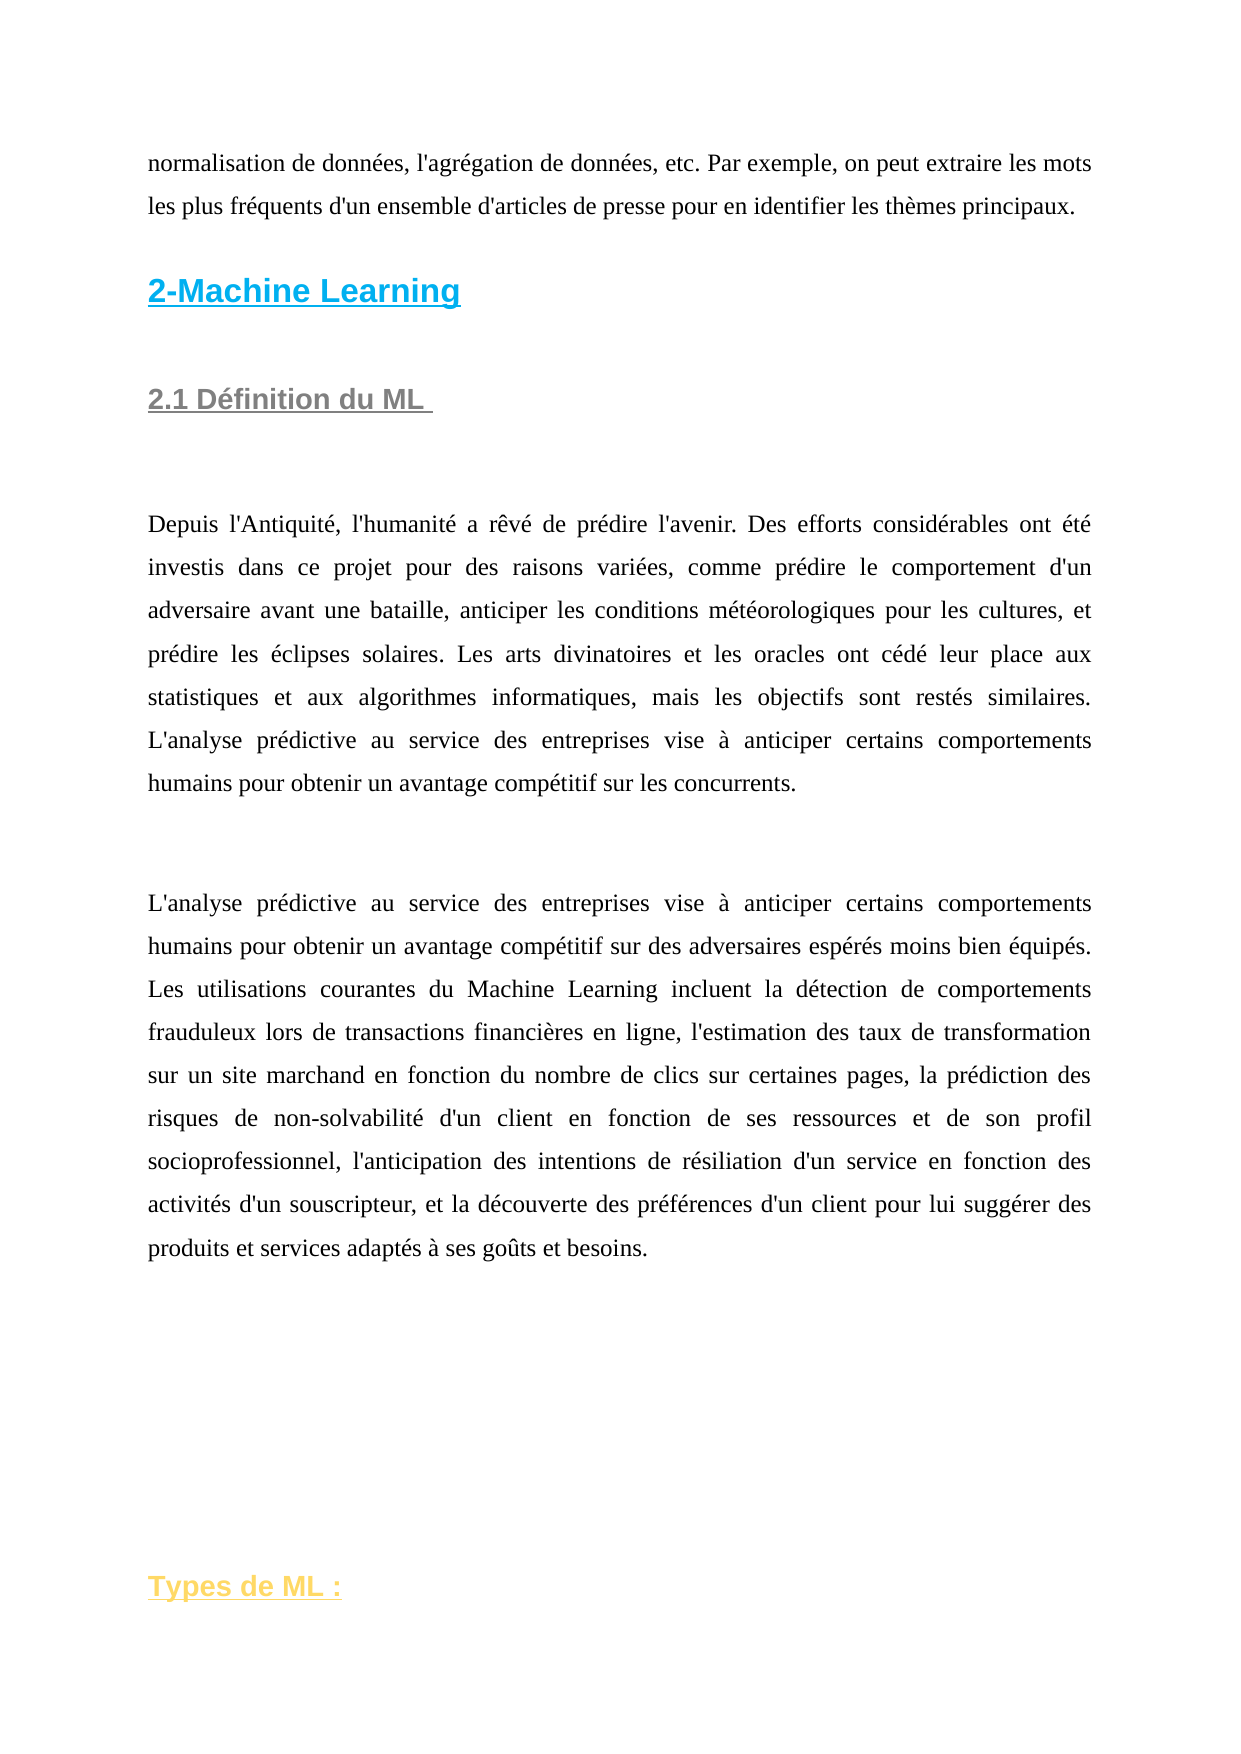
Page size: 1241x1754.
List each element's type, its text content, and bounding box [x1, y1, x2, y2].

text Types de ML : [148, 1569, 1093, 1603]
subtitle 2-Machine Learning [148, 271, 1093, 310]
text Depuis l'Antiquité, l'humanité a rêvé de prédire l'avenir. Des efforts considérables ont été investis dans ce projet pour des raisons variées, comme prédire le comportement d'un adversaire avant une bataille, anticiper les conditions météorologiques pour les cultures, et prédire les éclipses solaires. Les arts divinatoires et les oracles ont cédé leur place aux statistiques et aux algorithmes informatiques, mais les objectifs sont restés similaires. L'analyse prédictive au service des entreprises vise à anticiper certains comportements humains pour obtenir un avantage compétitif sur les concurrents. [148, 509, 1093, 797]
text normalisation de données, l'agrégation de données, etc. Par exemple, on peut extraire les mots les plus fréquents d'un ensemble d'articles de presse pour en identifier les thèmes principaux. [148, 148, 1093, 219]
text L'analyse prédictive au service des entreprises vise à anticiper certains comportements humains pour obtenir un avantage compétitif sur des adversaires espérés moins bien équipés. Les utilisations courantes du Machine Learning incluent la détection de comportements frauduleux lors de transactions financières en ligne, l'estimation des taux de transformation sur un site marchand en fonction du nombre de clics sur certaines pages, la prédiction des risques de non-solvabilité d'un client en fonction de ses ressources et de son profil socioprofessionnel, l'anticipation des intentions de résiliation d'un service en fonction des activités d'un souscripteur, et la découverte des préférences d'un client pour lui suggérer des produits et services adaptés à ses goûts et besoins. [148, 888, 1093, 1261]
subtitle 2.1 Définition du ML [148, 382, 1093, 416]
